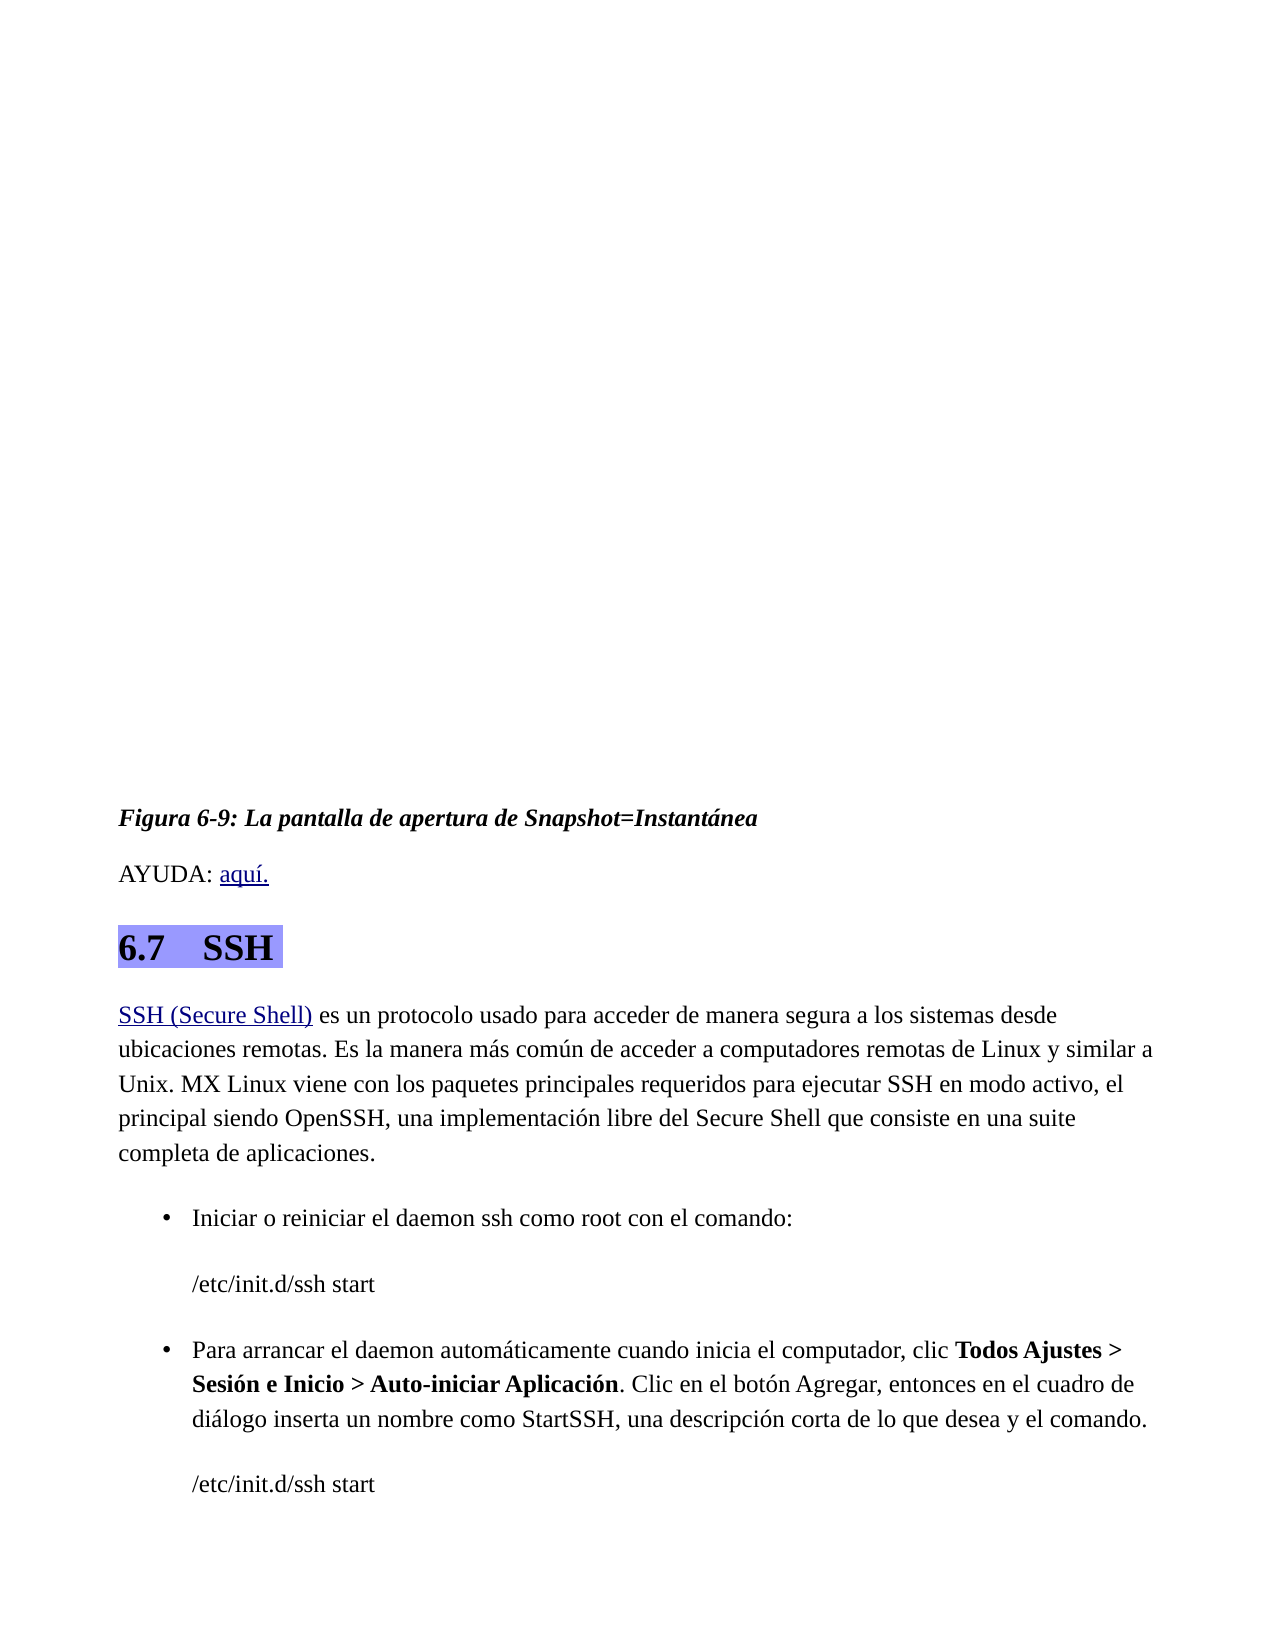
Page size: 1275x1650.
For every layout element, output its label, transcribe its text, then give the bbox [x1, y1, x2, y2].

text AYUDA: aquí. [118, 859, 1157, 888]
text Figura 6-9: La pantalla de apertura de Snapshot=Instantánea [118, 803, 1157, 831]
list Iniciar o reiniciar el daemon ssh como root con el comando: [162, 1203, 1157, 1232]
text SSH (Secure Shell) es un protocolo usado para acceder de manera segura a los sistemas desde ubicaciones remotas. Es la manera más común de acceder a computadores remotas de Linux y similar a Unix. MX Linux viene con los paquetes principales requeridos para ejecutar SSH en modo activo, el principal siendo OpenSSH, una implementación libre del Secure Shell que consiste en una suite completa de aplicaciones. [118, 1000, 1157, 1166]
list Para arrancar el daemon automáticamente cuando inicia el computador, clic Todos Ajustes > Sesión e Inicio > Auto-iniciar Aplicación. Clic en el botón Agregar, entonces en el cuadro de diálogo inserta un nombre como StartSSH, una descripción corta de lo que desea y el comando. [162, 1335, 1157, 1432]
list /etc/init.d/ssh start [162, 1469, 1157, 1498]
subtitle 6.7 SSH [283, 925, 1157, 968]
list /etc/init.d/ssh start [162, 1269, 1157, 1298]
